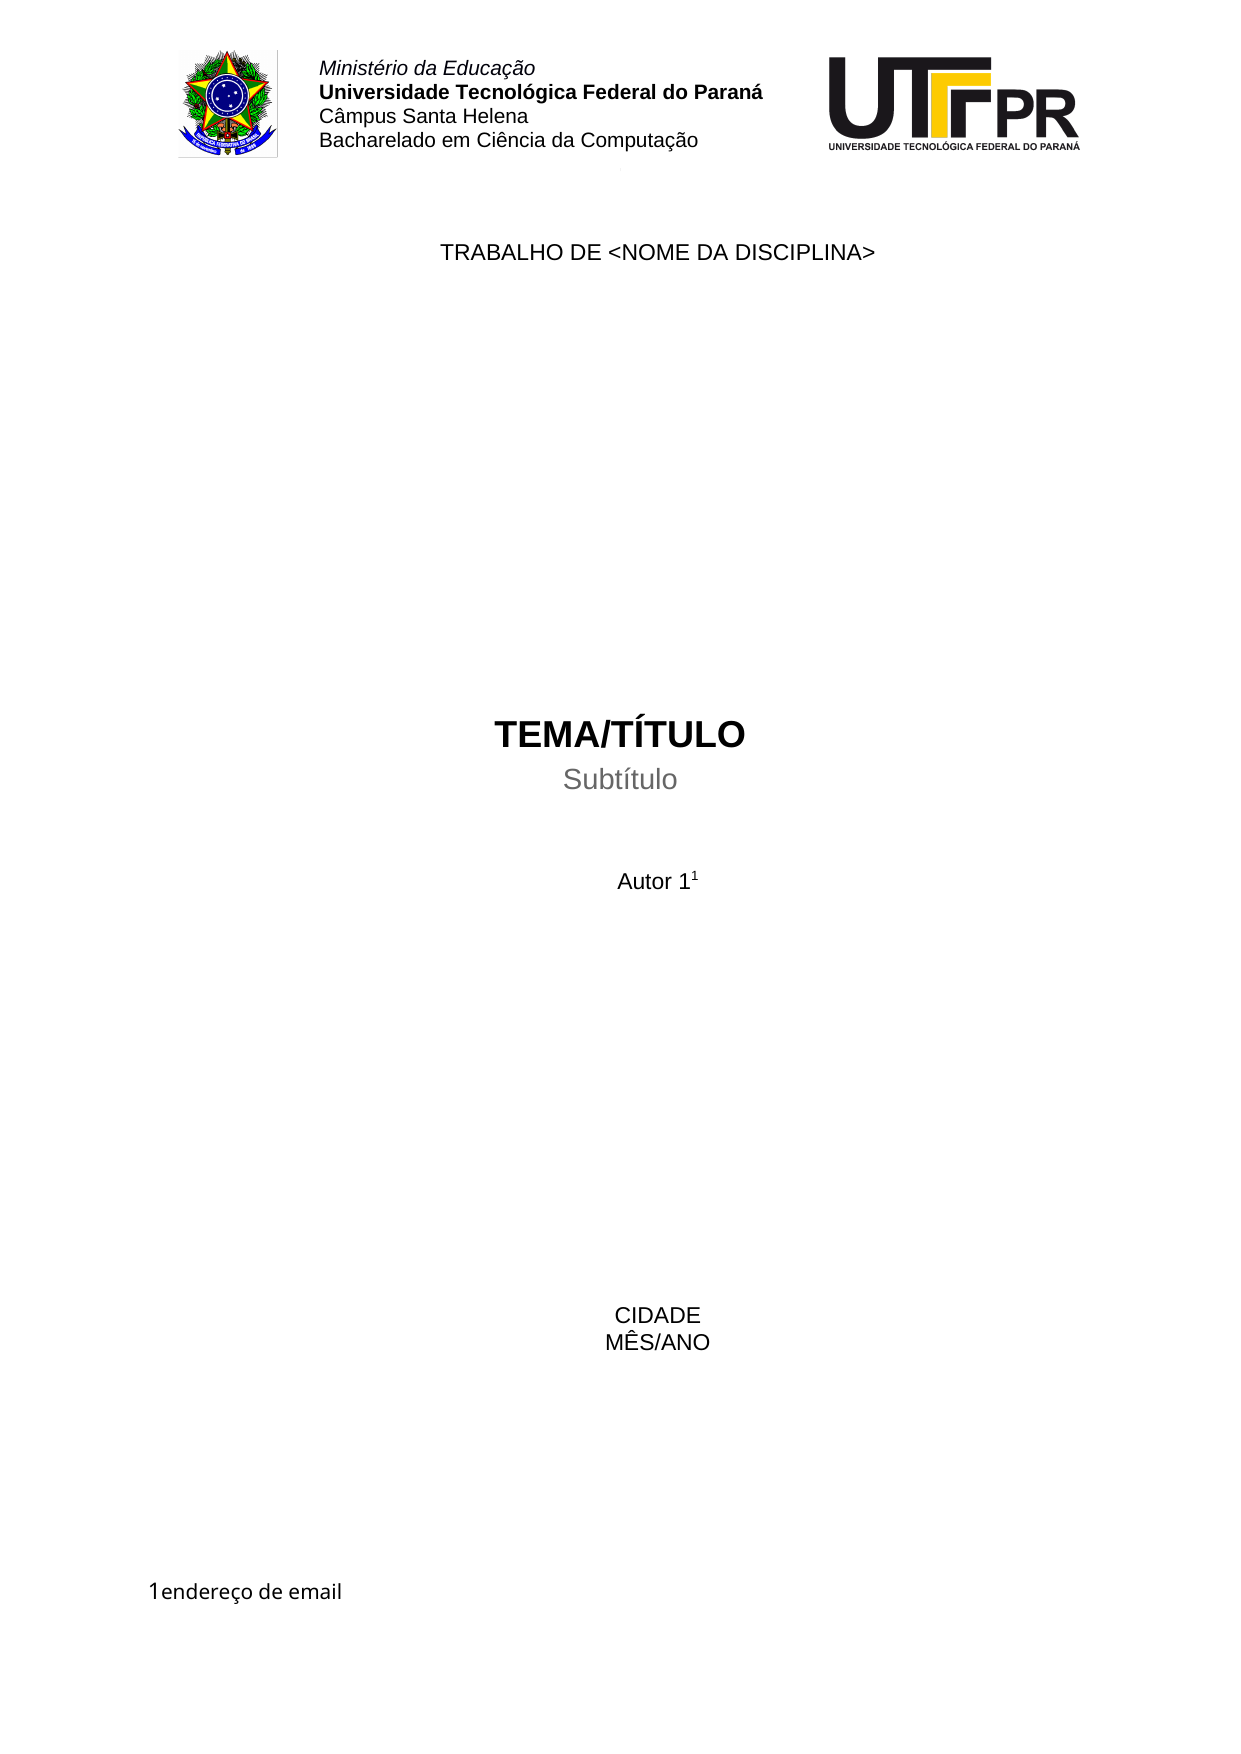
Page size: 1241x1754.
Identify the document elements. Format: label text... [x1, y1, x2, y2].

text CIDADE [148, 1302, 1093, 1329]
text MÊS/ANO [148, 1329, 1093, 1355]
text TRABALHO DE <NOME DA DISCIPLINA> [148, 239, 1093, 265]
picture [178, 50, 278, 158]
subtitle Subtítulo [148, 762, 1093, 795]
title TEMA/TÍTULO [148, 712, 1093, 756]
picture [827, 52, 1082, 155]
text Autor 1 [148, 868, 1093, 894]
text endereço de email [148, 1575, 1093, 1606]
